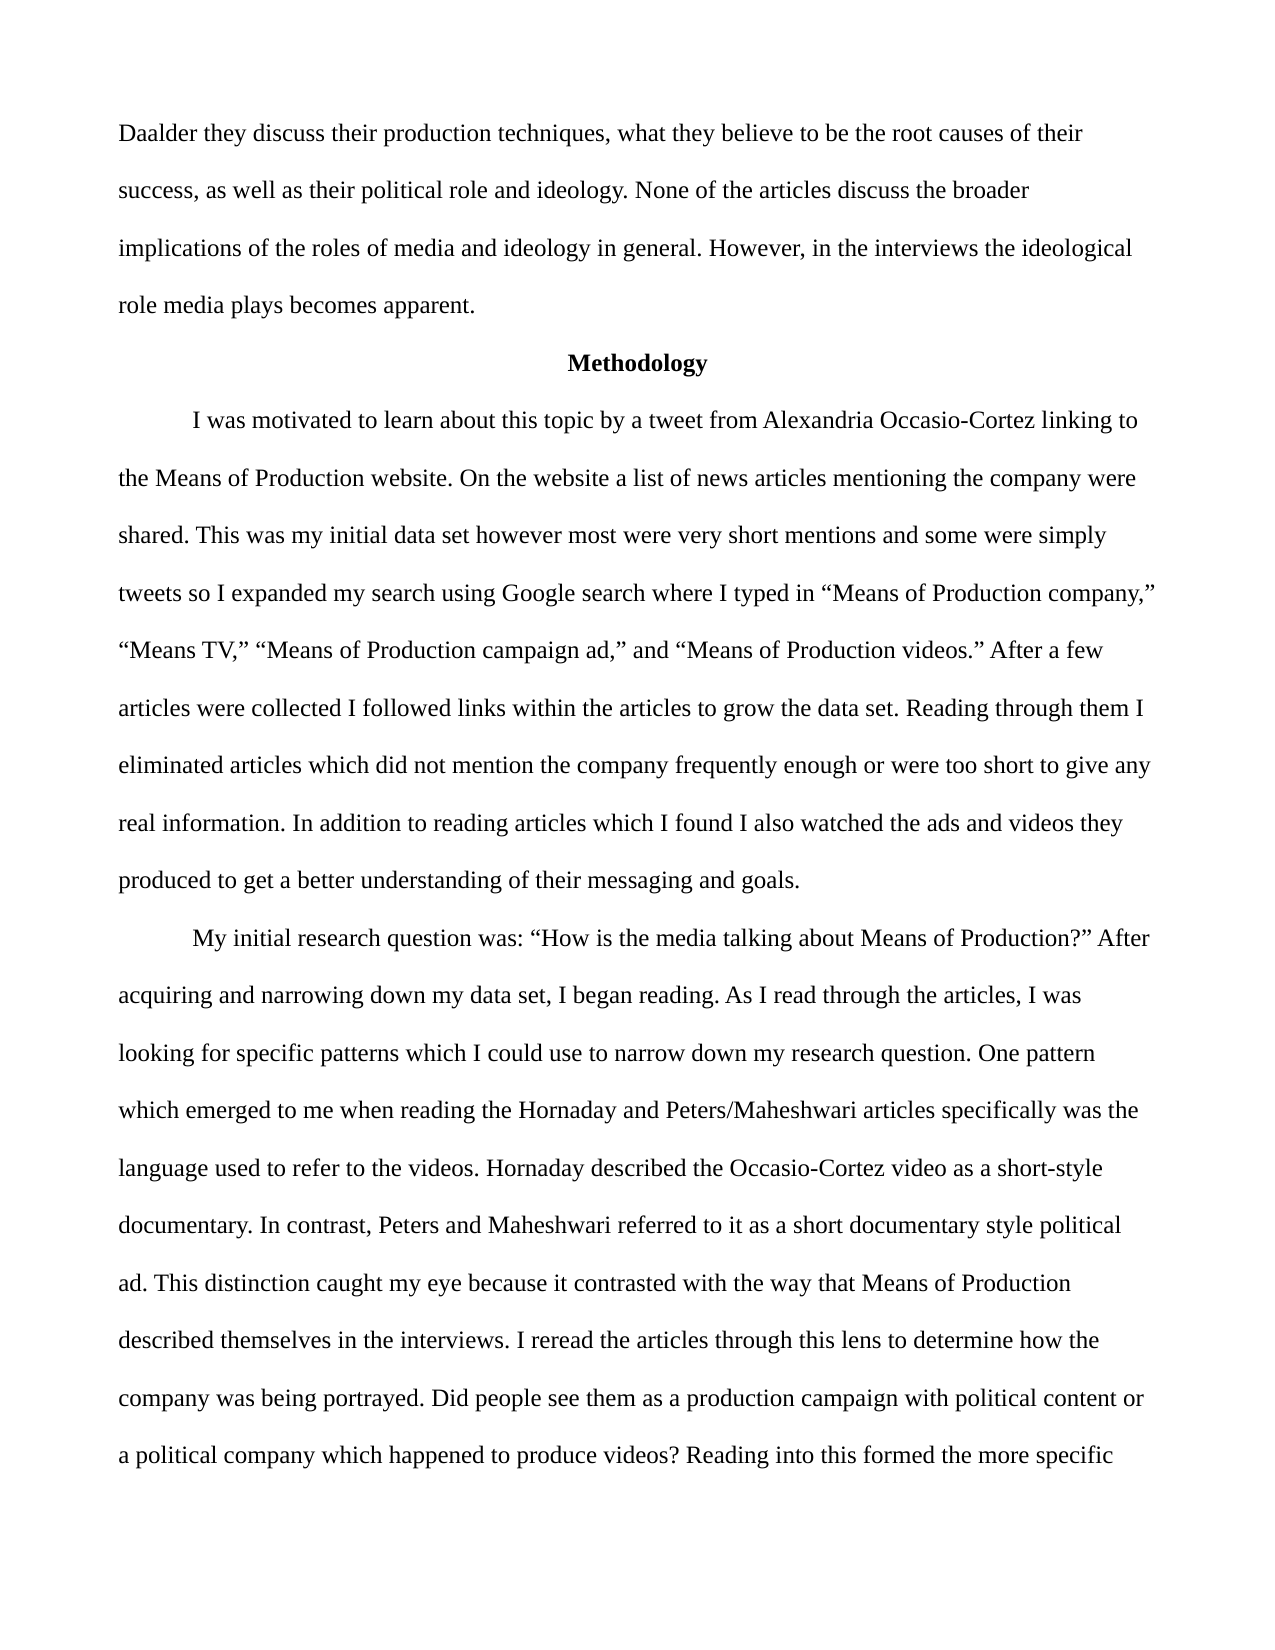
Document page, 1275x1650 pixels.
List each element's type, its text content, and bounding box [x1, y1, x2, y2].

text I was motivated to learn about this topic by a tweet from Alexandria Occasio-Cortez linking to the Means of Production website. On the website a list of news articles mentioning the company were shared. This was my initial data set however most were very short mentions and some were simply tweets so I expanded my search using Google search where I typed in “Means of Production company,” “Means TV,” “Means of Production campaign ad,” and “Means of Production videos.” After a few articles were collected I followed links within the articles to grow the data set. Reading through them I eliminated articles which did not mention the company frequently enough or were too short to give any real information. In addition to reading articles which I found I also watched the ads and videos they produced to get a better understanding of their messaging and goals. [118, 406, 1157, 894]
text Daalder they discuss their production techniques, what they believe to be the root causes of their success, as well as their political role and ideology. None of the articles discuss the broader implications of the roles of media and ideology in general. However, in the interviews the ideological role media plays becomes apparent. [118, 118, 1157, 319]
text Methodology [118, 348, 1157, 377]
text My initial research question was: “How is the media talking about Means of Production?” After acquiring and narrowing down my data set, I began reading. As I read through the articles, I was looking for specific patterns which I could use to narrow down my research question. One pattern which emerged to me when reading the Hornaday and Peters/Maheshwari articles specifically was the language used to refer to the videos. Hornaday described the Occasio-Cortez video as a short-style documentary. In contrast, Peters and Maheshwari referred to it as a short documentary style political ad. This distinction caught my eye because it contrasted with the way that Means of Production described themselves in the interviews. I reread the articles through this lens to determine how the company was being portrayed. Did people see them as a production campaign with political content or a political company which happened to produce videos? Reading into this formed the more specific [118, 923, 1157, 1469]
